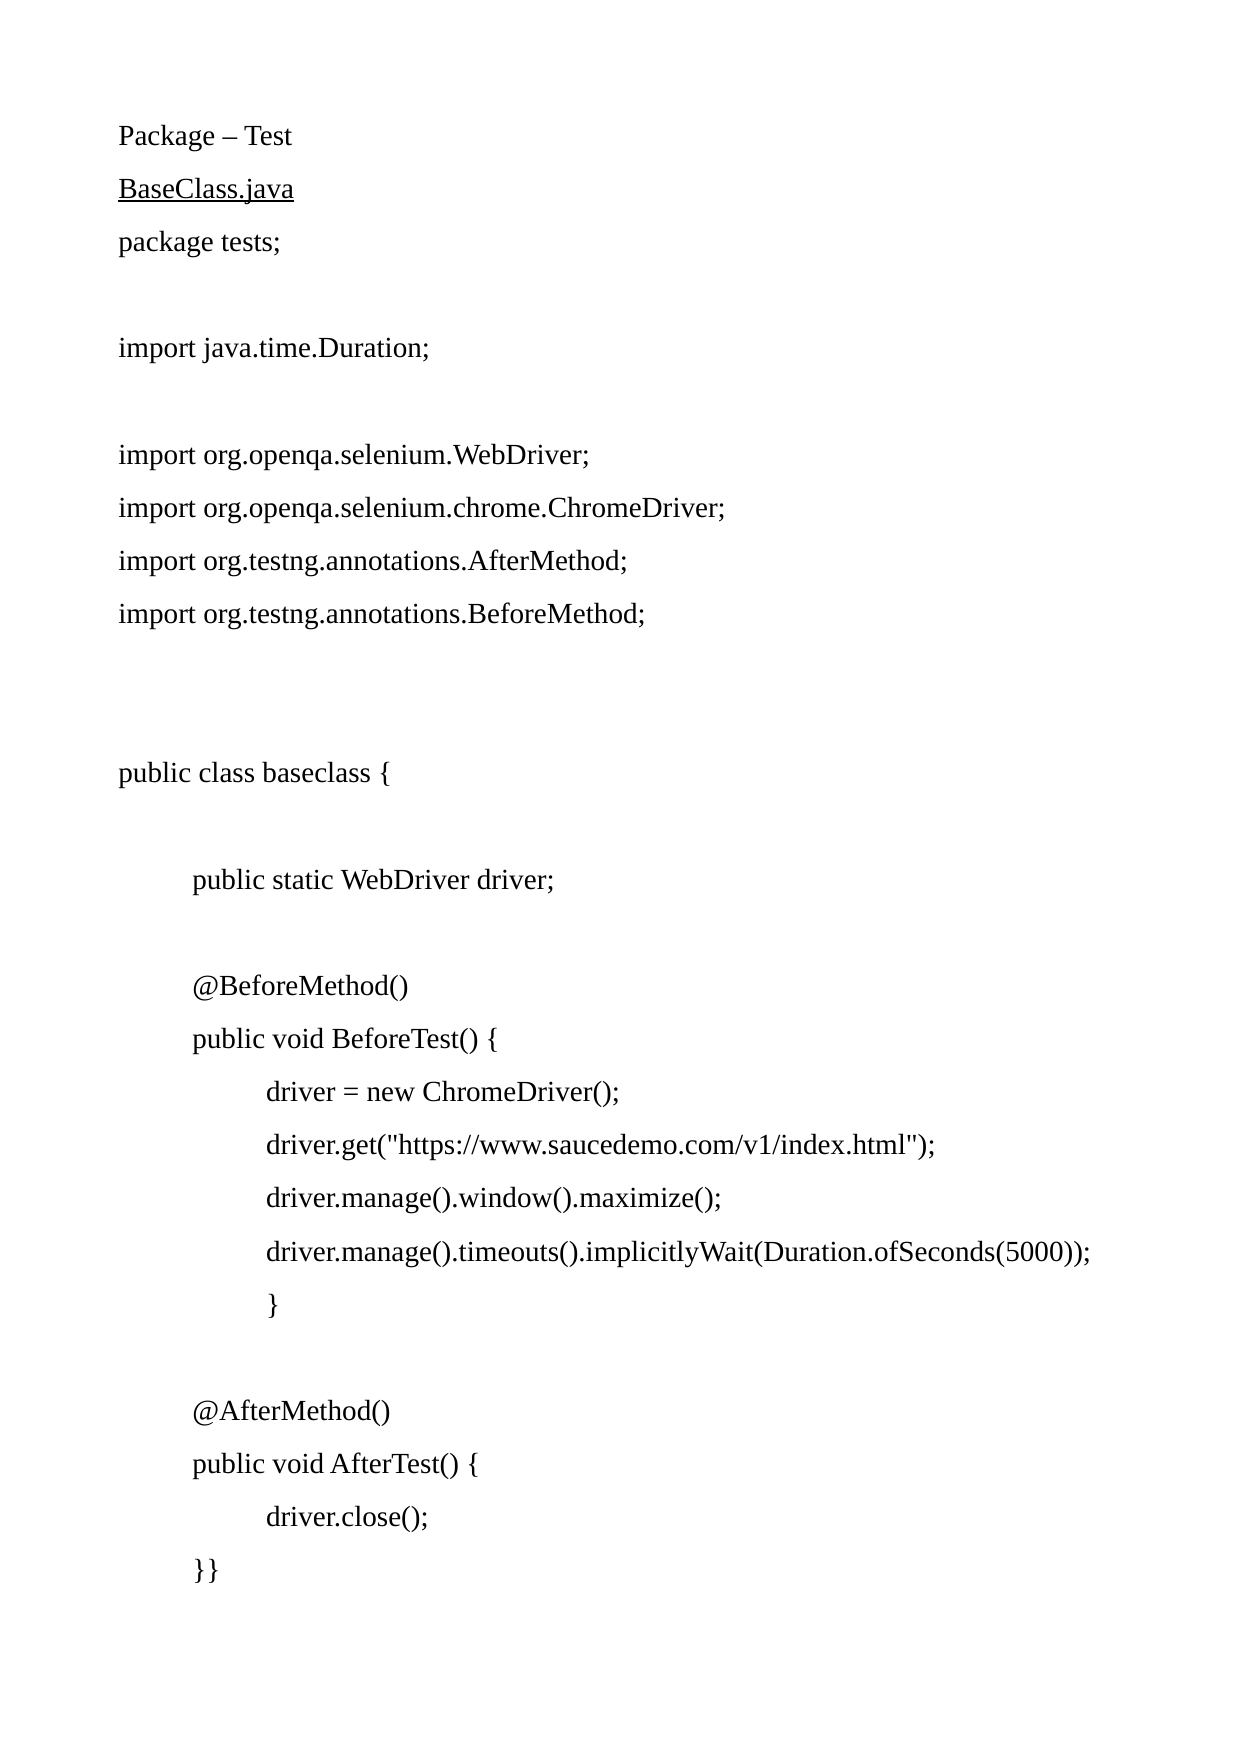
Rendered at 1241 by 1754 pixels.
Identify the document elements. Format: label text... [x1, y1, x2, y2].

text driver.manage().window().maximize(); [118, 1181, 1122, 1214]
text BaseClass.java [118, 171, 1122, 205]
text import org.testng.annotations.AfterMethod; [118, 543, 1122, 577]
text import org.openqa.selenium.chrome.ChromeDriver; [118, 490, 1122, 523]
text import java.time.Duration; [118, 331, 1122, 364]
text public class baseclass { [118, 756, 1122, 789]
text @AfterMethod() [118, 1393, 1122, 1427]
text driver.close(); [118, 1499, 1122, 1533]
text Package – Test [118, 118, 1122, 152]
text package tests; [118, 224, 1122, 258]
text }} [118, 1552, 1122, 1586]
text public static WebDriver driver; [118, 862, 1122, 895]
text driver.manage().timeouts().implicitlyWait(Duration.ofSeconds(5000)); [118, 1234, 1122, 1267]
text driver = new ChromeDriver(); [118, 1074, 1122, 1108]
text } [118, 1287, 1122, 1320]
text driver.get("https://www.saucedemo.com/v1/index.html"); [118, 1127, 1122, 1161]
text import org.openqa.selenium.WebDriver; [118, 437, 1122, 470]
text public void BeforeTest() { [118, 1021, 1122, 1055]
text public void AfterTest() { [118, 1446, 1122, 1480]
text import org.testng.annotations.BeforeMethod; [118, 596, 1122, 630]
text @BeforeMethod() [118, 968, 1122, 1002]
